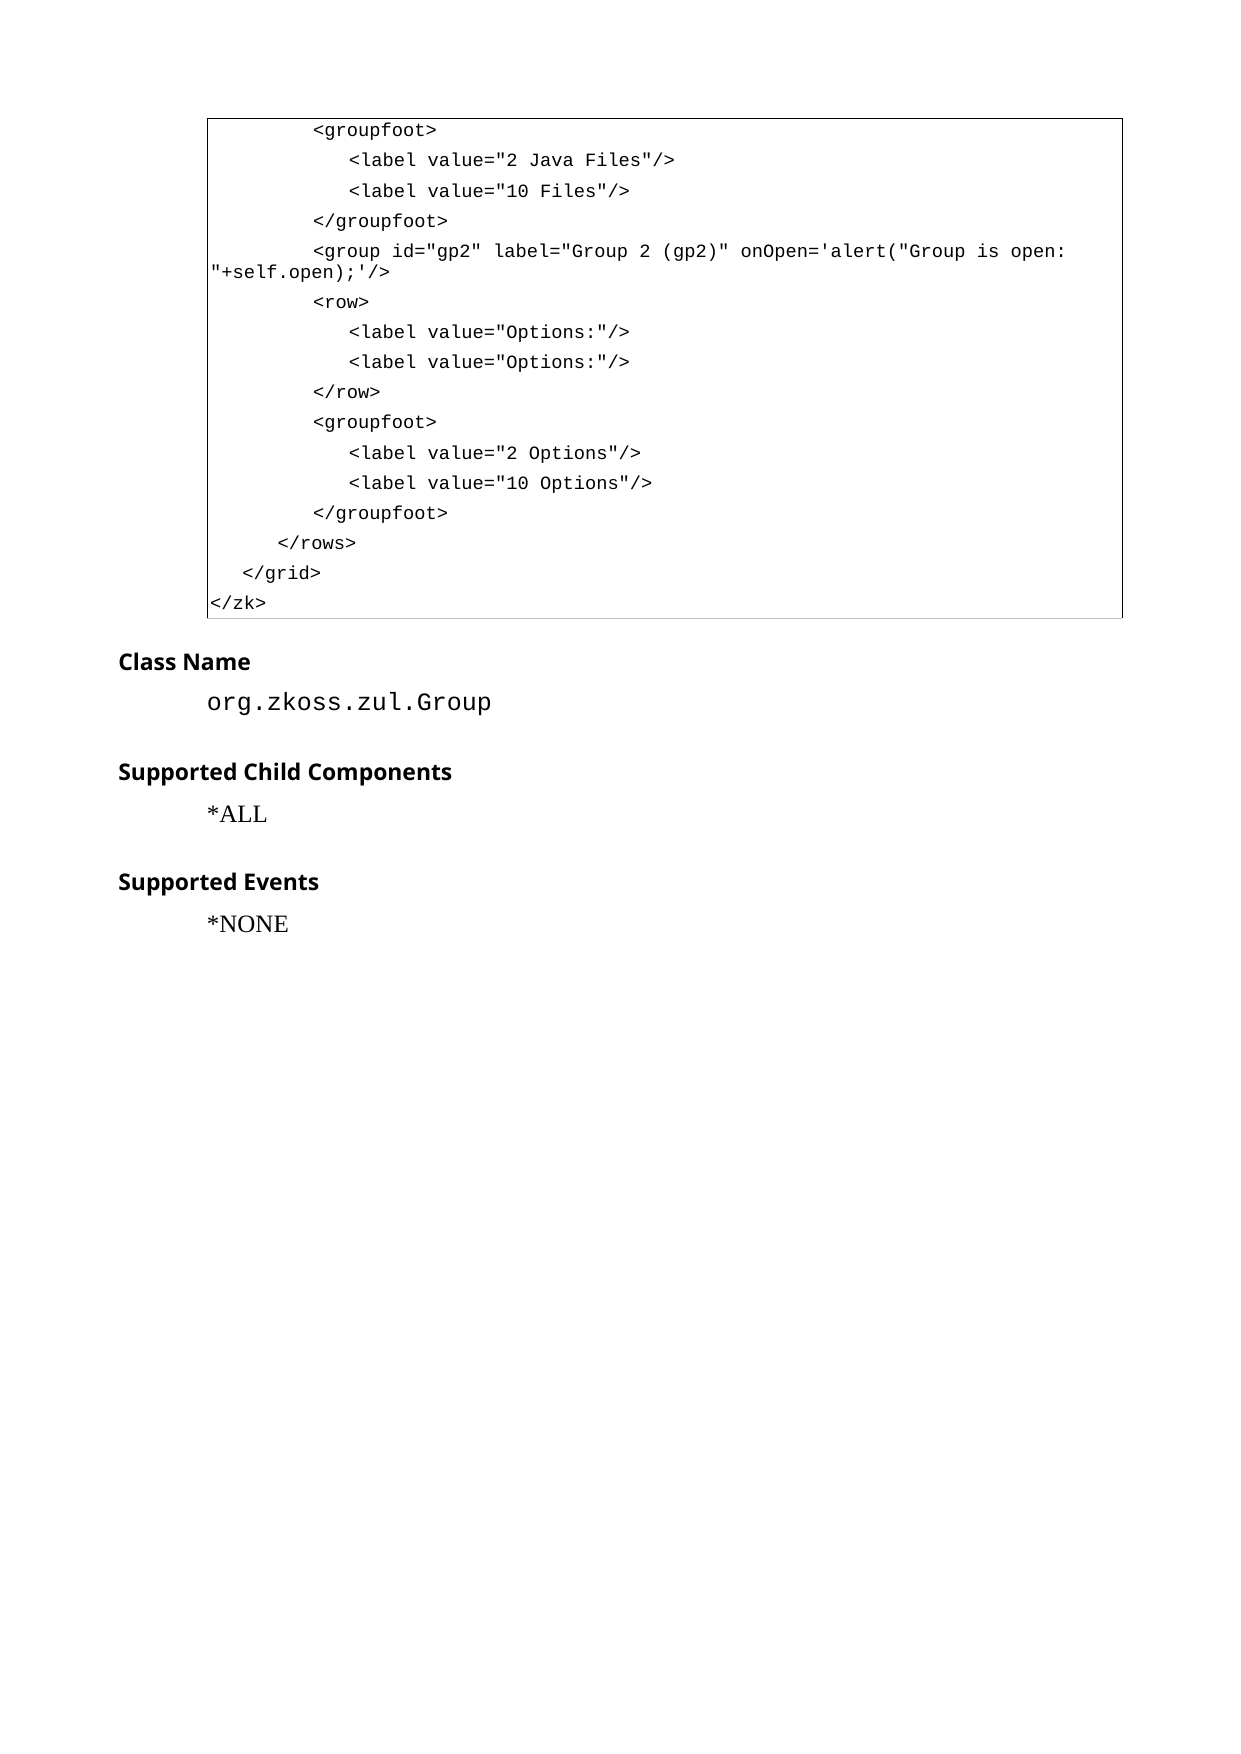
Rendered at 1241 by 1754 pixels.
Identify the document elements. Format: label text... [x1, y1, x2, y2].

text </row> [208, 380, 1122, 404]
text <groupfoot> [208, 410, 1122, 434]
text <label value="Options:"/> [208, 350, 1122, 374]
text org.zkoss.zul.Group [207, 690, 1122, 718]
subtitle Supported Events [118, 866, 1122, 897]
text <label value="10 Options"/> [208, 471, 1122, 495]
text </rows> [208, 531, 1122, 555]
text <label value="2 Java Files"/> [208, 148, 1122, 172]
text </grid> [208, 561, 1122, 585]
text <group id="gp2" label="Group 2 (gp2)" onOpen='alert("Group is open: "+self.open);'/> [208, 238, 1122, 284]
text </zk> [208, 591, 1122, 618]
subtitle Supported Child Components [118, 756, 1122, 787]
text <label value="10 Files"/> [208, 178, 1122, 203]
text <groupfoot> [208, 119, 1122, 142]
subtitle Class Name [118, 646, 1122, 677]
text <row> [208, 290, 1122, 314]
text </groupfoot> [208, 208, 1122, 233]
text <label value="Options:"/> [208, 320, 1122, 344]
text *NONE [207, 909, 1122, 938]
text </groupfoot> [208, 501, 1122, 525]
text <label value="2 Options"/> [208, 440, 1122, 465]
text *ALL [207, 799, 1122, 828]
